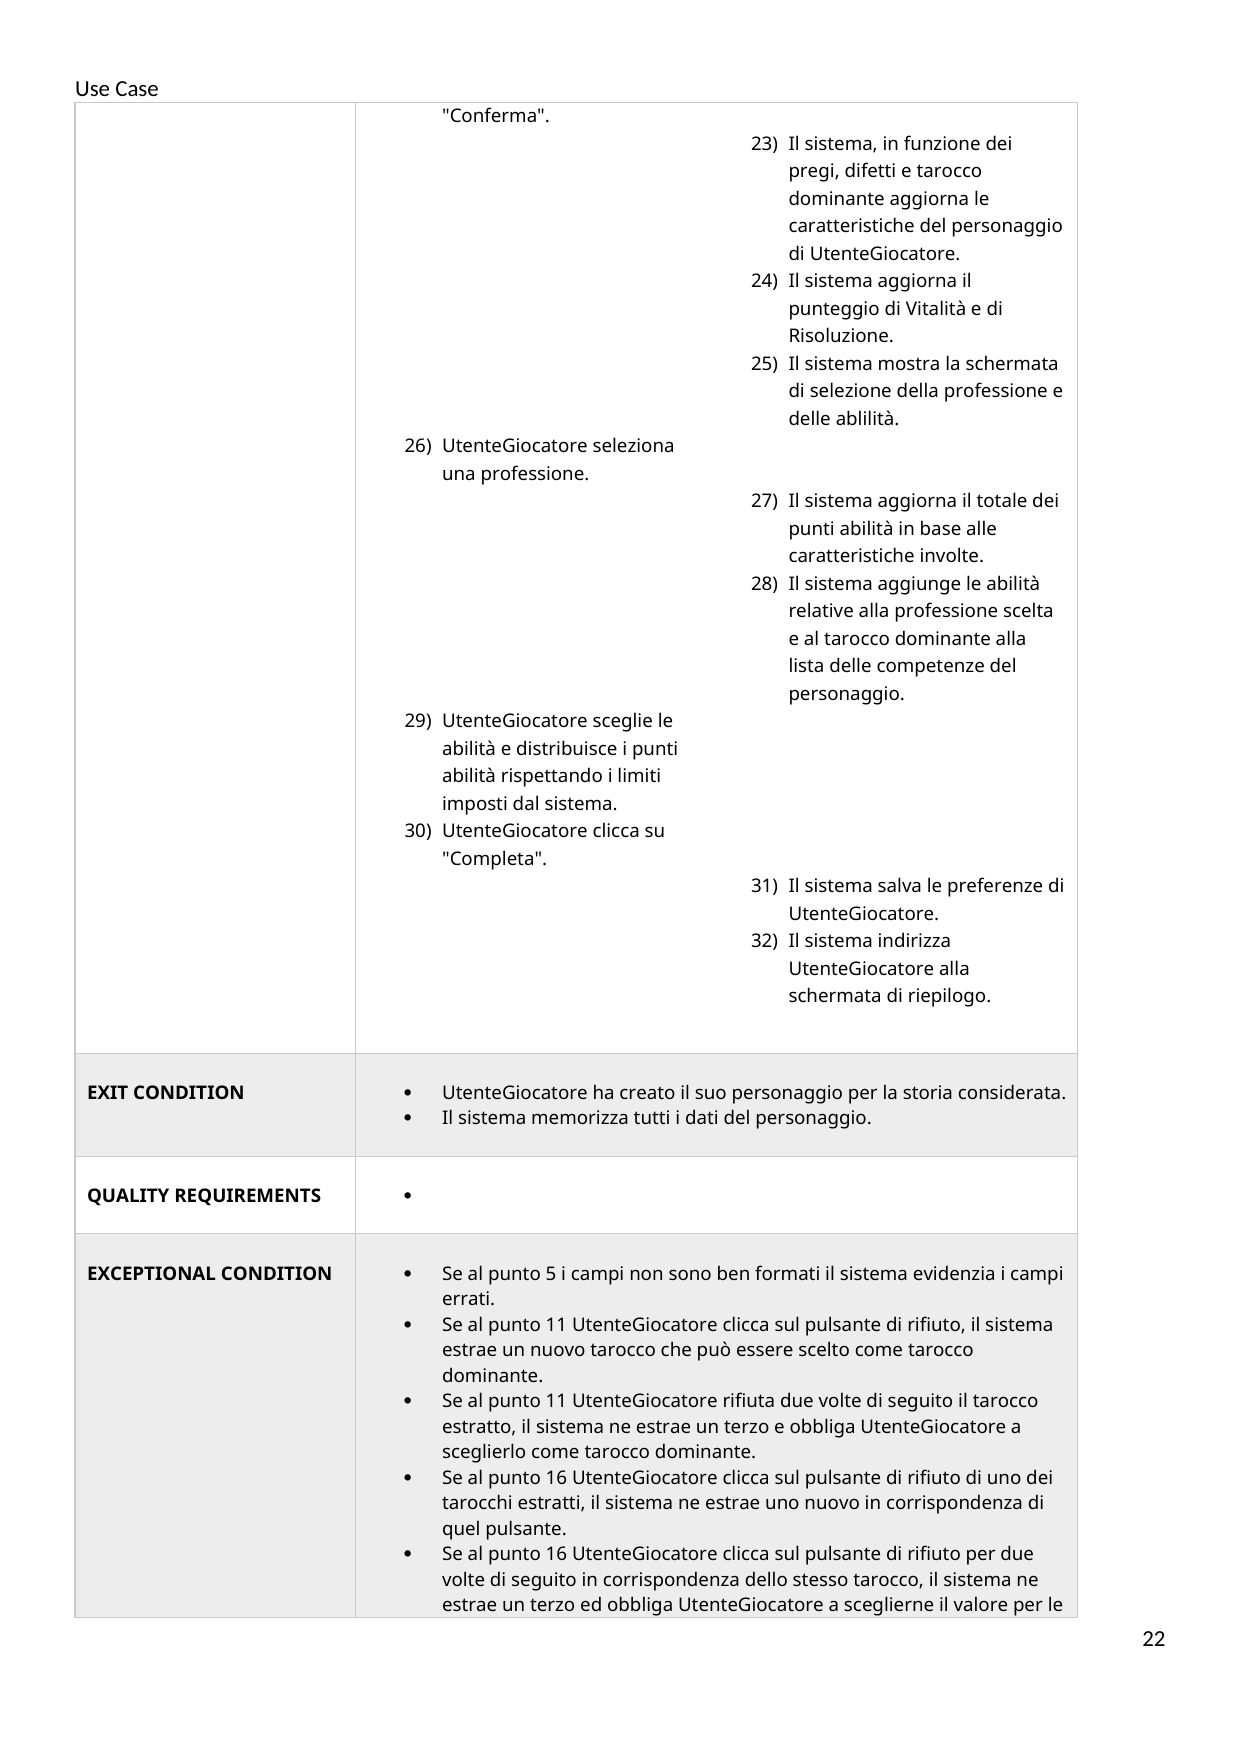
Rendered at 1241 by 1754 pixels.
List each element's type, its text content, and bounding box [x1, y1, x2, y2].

table_cell [356, 1157, 1077, 1233]
table_cell Se al punto 5 i campi non sono ben formati il sistema evidenzia i campi errati. Se al punto 11 UtenteGiocatore clicca sul pulsante di rifiuto, il sistema estrae un nuovo tarocco che può essere scelto come tarocco dominante. Se al punto 11 UtenteGiocatore rifiuta due volte di seguito il tarocco estratto, il sistema ne estrae un terzo e obbliga UtenteGiocatore a sceglierlo come tarocco dominante. Se al punto 16 UtenteGiocatore clicca sul pulsante di rifiuto di uno dei tarocchi estratti, il sistema ne estrae uno nuovo in corrispondenza di quel pulsante. Se al punto 16 UtenteGiocatore clicca sul pulsante di rifiuto per due volte di seguito in corrispondenza dello stesso tarocco, il sistema ne estrae un terzo ed obbliga UtenteGiocatore a sceglierne il valore per le caratteristiche del seme associato. Se al punto 18 UtenteGiocatore assegna 2 punti ad una caratteristica, il sistema impedisce di diminuirne ulteriormente il valore. Se al punto 18 UtenteGiocatore assegna 6 punti ad una caratteristica, il sistema impedisce di aumentarne ulteriormente il valore. Se al punto 23 UtenteGiocatore clicca su “Rimuovi”, il pregio o difetto selezionato viene rimosso e non sarà inserito nella scheda. [356, 1234, 1077, 1617]
table_cell UtenteGiocatore ha creato il suo personaggio per la storia considerata. Il sistema memorizza tutti i dati del personaggio. [356, 1054, 1077, 1156]
table_cell QUALITY REQUIREMENTS [76, 1157, 355, 1233]
table_cell EXCEPTIONAL CONDITION [76, 1234, 355, 1617]
table_cell UTENTE SISTEMA UtenteGiocatore clicca su "CreaPG" in corrispondenza della storia a cui partecipa. Il sistema indirizza UtenteGiocatore alla pagina di creazione personaggio, nella quale è presente un form contenente i campi per le generalità del personaggio. UtenteGiocatore compila i campi con nome, cognome, nazionalità, età e sesso del personaggio. Una volta compilati tutti i campi, clicca sul pulsante "Avanti" e li sottomette al sistema. Sine Charta valuta che i campi siano stati riempiti correttamente. I dati vengono accettati dal sistema. Sine Charta mostra una schermata contenente il mazzo degli Arcani Maggiori e un testo che invita UtenteGiocatore a cliccarlo. UtenteGiocatore clicca sul mazzo ed estrae tre carte, che rimangono coperte. UtenteGiocatore clicca su una delle carte appena estratte. ll sistema mostra il tarocco cliccato da UtenteGiocatore e due pulsanti: uno di conferma e uno di rifiuto. Di fianco è presente anche una breve descrizione del tarocco mostrato, se scelto come tarocco dominante. UtenteGiocatore clicca sul pulsante di conferma del tarocco dominante. Il sistema mostra la schermata di estrazione delle caratteristiche. La schermata contiene il mazzo dei tarocchi e quattro caselle in cui sono disegnati i quattro semi delle carte da poker e sotto ognuna di queste c'è un pulsante per estrarre una nuova carta. È presente un testo che invita UtenteGiocatore a cliccare sul mazzo. UtenteGiocatore clicca sul mazzo dei tarocchi. Il sistema estrae e mostra quattro carte e posiziona la prima sulla casella dei Cuori, la seconda sui Quadri, la terza sui Fiori e l'ultima sulle Picche. In base al tarocco estratto e al seme ad esso associato, il sistema mostra un punteggio compreso tra 8 e 24 accanto ad ogni carta. viene mostrato adesso un pulsante di conferma. UtenteGiocatore conferma tutte e quattro le carte estratte premendo il pulsante. Il sistema mostra una pagina che contiene una tabella in cui sono presenti le 16 caratteristiche, raggruppate per seme. Come intestazione ad ogni gruppo vi è il punteggio determinato dall'estrazione precedentemente eseguita. UtenteGiocatore distribuisce i punteggi ottenuti fra tutte le caratteristiche. Una volta terminato, UtenteGiocatore clicca su "Conferma". Il sistema mostra la schermata di scelta dei pregi e dei difetti. UtenteGiocatore seleziona fino a 5 pregi e difetti. Il sistema aggiorna il numero di punti abilità disponibili in base alla selezione dell'utente. UtenteGiocatore clicca su "Conferma". Il sistema, in funzione dei pregi, difetti e tarocco dominante aggiorna le caratteristiche del personaggio di UtenteGiocatore. Il sistema aggiorna il punteggio di Vitalità e di Risoluzione. Il sistema mostra la schermata di selezione della professione e delle ablilità. UtenteGiocatore seleziona una professione. Il sistema aggiorna il totale dei punti abilità in base alle caratteristiche involte. Il sistema aggiunge le abilità relative alla professione scelta e al tarocco dominante alla lista delle competenze del personaggio. UtenteGiocatore sceglie le abilità e distribuisce i punti abilità rispettando i limiti imposti dal sistema. UtenteGiocatore clicca su "Completa". Il sistema salva le preferenze di UtenteGiocatore. Il sistema indirizza UtenteGiocatore alla schermata di riepilogo. [356, 103, 1077, 1052]
table_cell EXIT CONDITION [76, 1054, 355, 1156]
table_cell [76, 103, 355, 1052]
